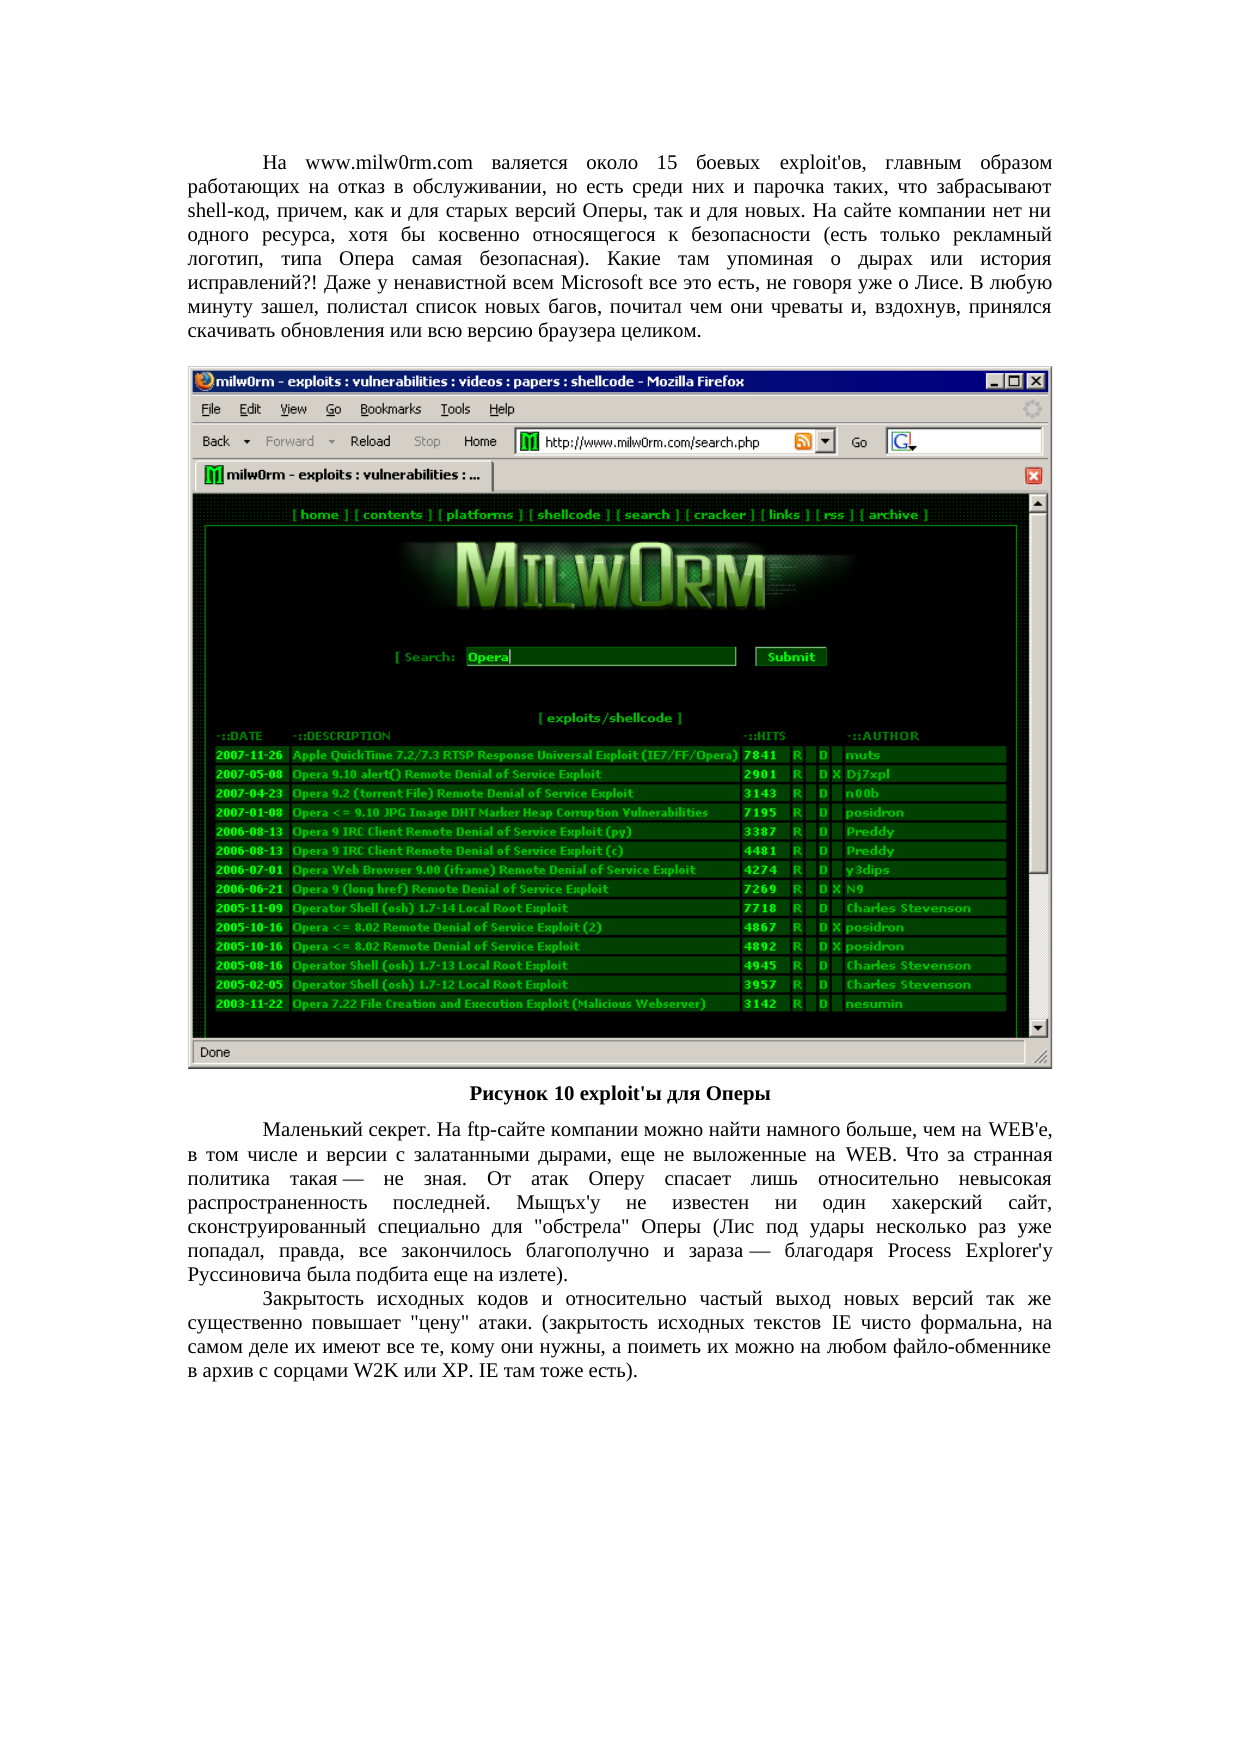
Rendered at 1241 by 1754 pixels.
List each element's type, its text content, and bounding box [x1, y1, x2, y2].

picture [188, 366, 1053, 1069]
text Рисунок 10 exploit'ы для Оперы [187, 1081, 1053, 1105]
text Маленький секрет. На ftp-сайте компании можно найти намного больше, чем на WEB'е, в том числе и версии с залатанными дырами, еще не выложенные на WEB. Что за странная политика такая — не зная. От атак Оперу спасает лишь относительно невысокая распространенность последней. Мыщъх'у не известен ни один хакерский сайт, сконструированный специально для "обстрела" Оперы (Лис под удары несколько раз уже попадал, правда, все закончилось благополучно и зараза — благодаря Process Explorer'у Руссиновича была подбита еще на излете). [187, 1117, 1053, 1286]
text Закрытость исходных кодов и относительно частый выход новых версий так же существенно повышает "цену" атаки. (закрытость исходных текстов IE чисто формальна, на самом деле их имеют все те, кому они нужны, а поиметь их можно на любом файло-обменнике в архив с сорцами W2K или XP. IE там тоже есть). [187, 1286, 1053, 1382]
text На www.milw0rm.com валяется около 15 боевых exploit'ов, главным образом работающих на отказ в обслуживании, но есть среди них и парочка таких, что забрасывают shell-код, причем, как и для старых версий Оперы, так и для новых. На сайте компании нет ни одного ресурса, хотя бы косвенно относящегося к безопасности (есть только рекламный логотип, типа Опера самая безопасная). Какие там упоминая о дырах или история исправлений?! Даже у ненавистной всем Microsoft все это есть, не говоря уже о Лисе. В любую минуту зашел, полистал список новых багов, почитал чем они чреваты и, вздохнув, принялся скачивать обновления или всю версию браузера целиком. [187, 150, 1053, 342]
